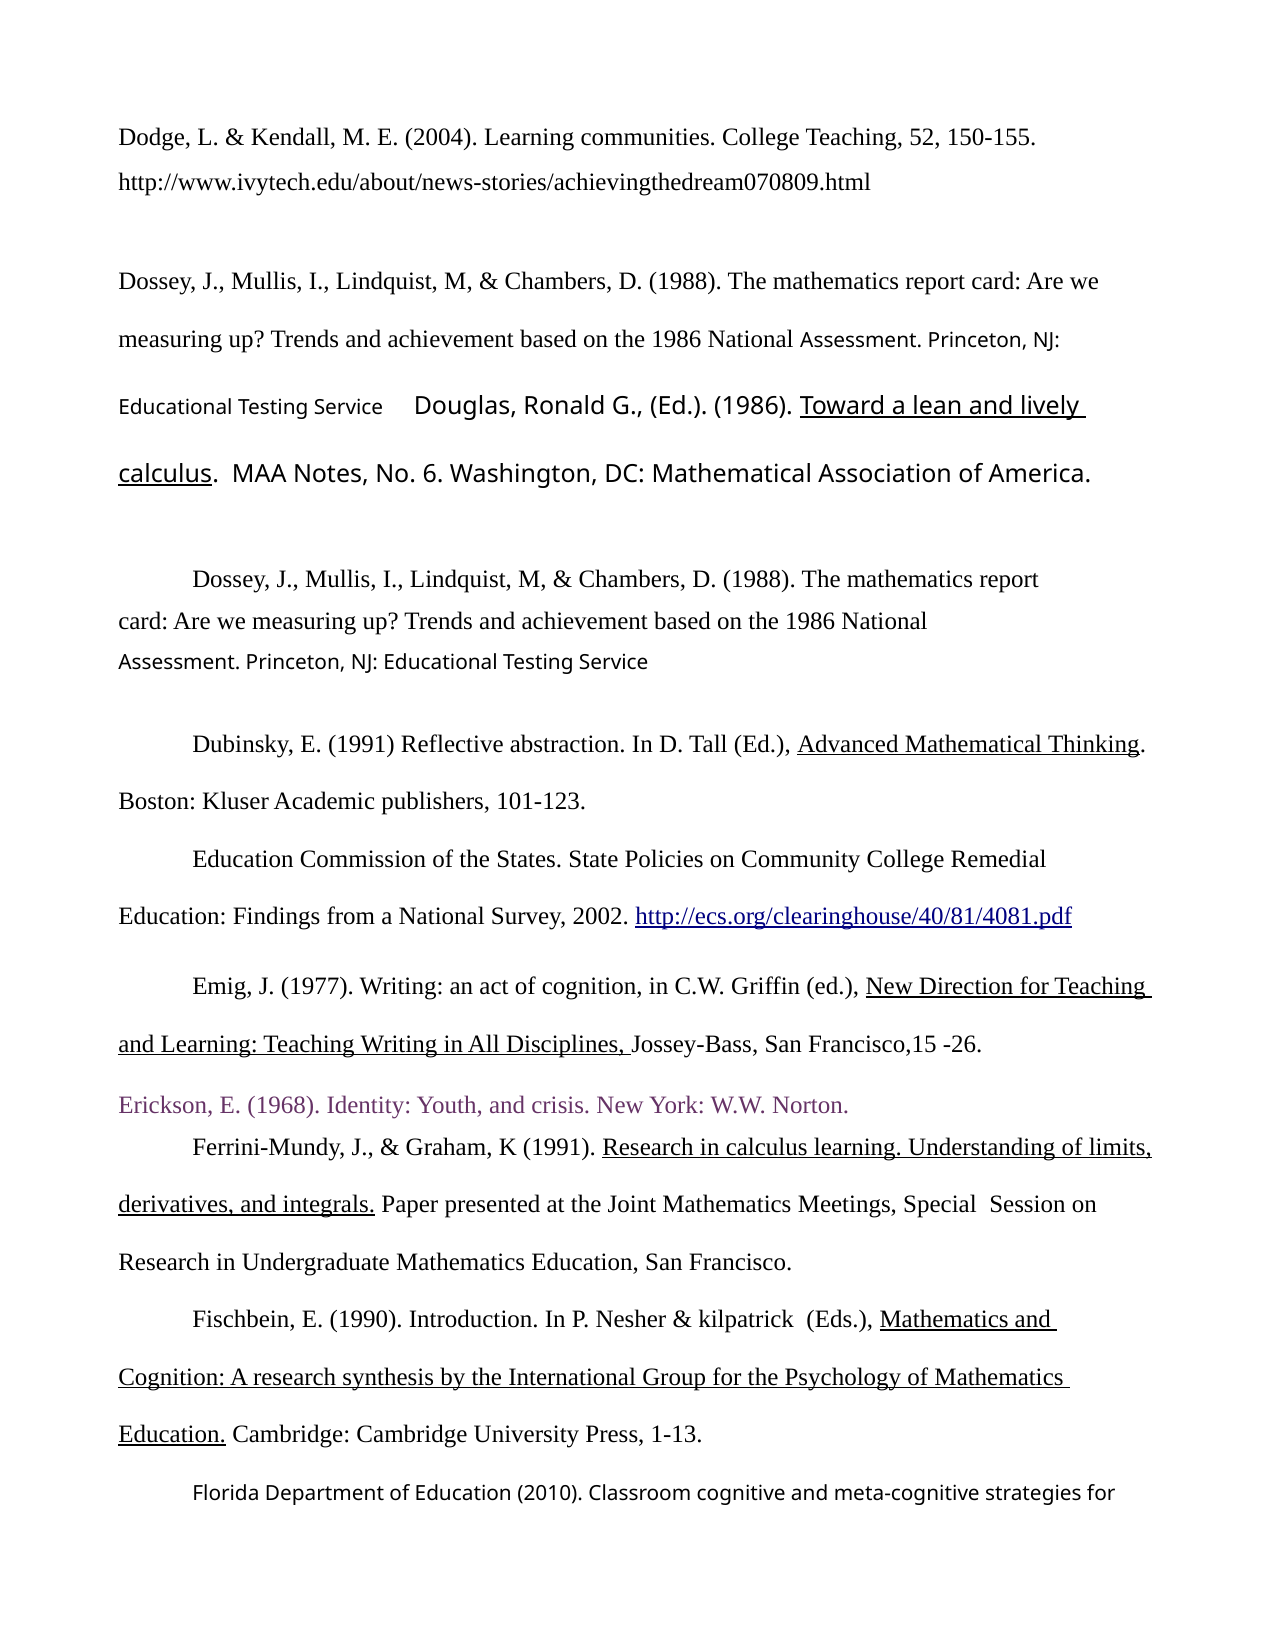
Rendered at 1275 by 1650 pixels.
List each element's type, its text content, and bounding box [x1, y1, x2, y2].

text Dubinsky, E. (1991) Reflective abstraction. In D. Tall (Ed.), Advanced Mathematical Thinking. Boston: Kluser Academic publishers, 101-123. [118, 729, 1157, 815]
text Emig, J. (1977). Writing: an act of cognition, in C.W. Griffin (ed.), New Direction for Teaching and Learning: Teaching Writing in All Disciplines, Jossey-Bass, San Francisco,15 -26. [118, 971, 1157, 1058]
text Dossey, J., Mullis, I., Lindquist, M, & Chambers, D. (1988). The mathematics report [118, 564, 1157, 593]
text http://www.ivytech.edu/about/news-stories/achievingthedream070809.html [118, 163, 1157, 196]
text Dodge, L. & Kendall, M. E. (2004). Learning communities. College Teaching, 52, 150-155. [118, 118, 1157, 151]
text Fischbein, E. (1990). Introduction. In P. Nesher & kilpatrick (Eds.), Mathematics and Cognition: A research synthesis by the International Group for the Psychology of Mathematics Education. Cambridge: Cambridge University Press, 1-13. [118, 1304, 1157, 1448]
text Assessment. Princeton, NJ: Educational Testing Service [118, 647, 1157, 675]
text card: Are we measuring up? Trends and achievement based on the 1986 National [118, 606, 1157, 634]
text Education Commission of the States. State Policies on Community College Remedial Education: Findings from a National Survey, 2002. http://ecs.org/clearinghouse/40/81/4081.pdf [118, 844, 1157, 930]
text Florida Department of Education (2010). Classroom cognitive and meta-cognitive strategies for [118, 1477, 1157, 1506]
text Ferrini-Mundy, J., & Graham, K (1991). Research in calculus learning. Understanding of limits, derivatives, and integrals. Paper presented at the Joint Mathematics Meetings, Special Session on Research in Undergraduate Mathematics Education, San Francisco. [118, 1132, 1157, 1275]
text Dossey, J., Mullis, I., Lindquist, M, & Chambers, D. (1988). The mathematics report card: Are we measuring up? Trends and achievement based on the 1986 National Assessment. Princeton, NJ: Educational Testing Service Douglas, Ronald G., (Ed.). (1986). Toward a lean and lively calculus. MAA Notes, No. 6. Washington, DC: Mathematical Association of America. [118, 266, 1157, 489]
text Erickson, E. (1968). Identity: Youth, and crisis. New York: W.W. Norton. [118, 1086, 1157, 1119]
